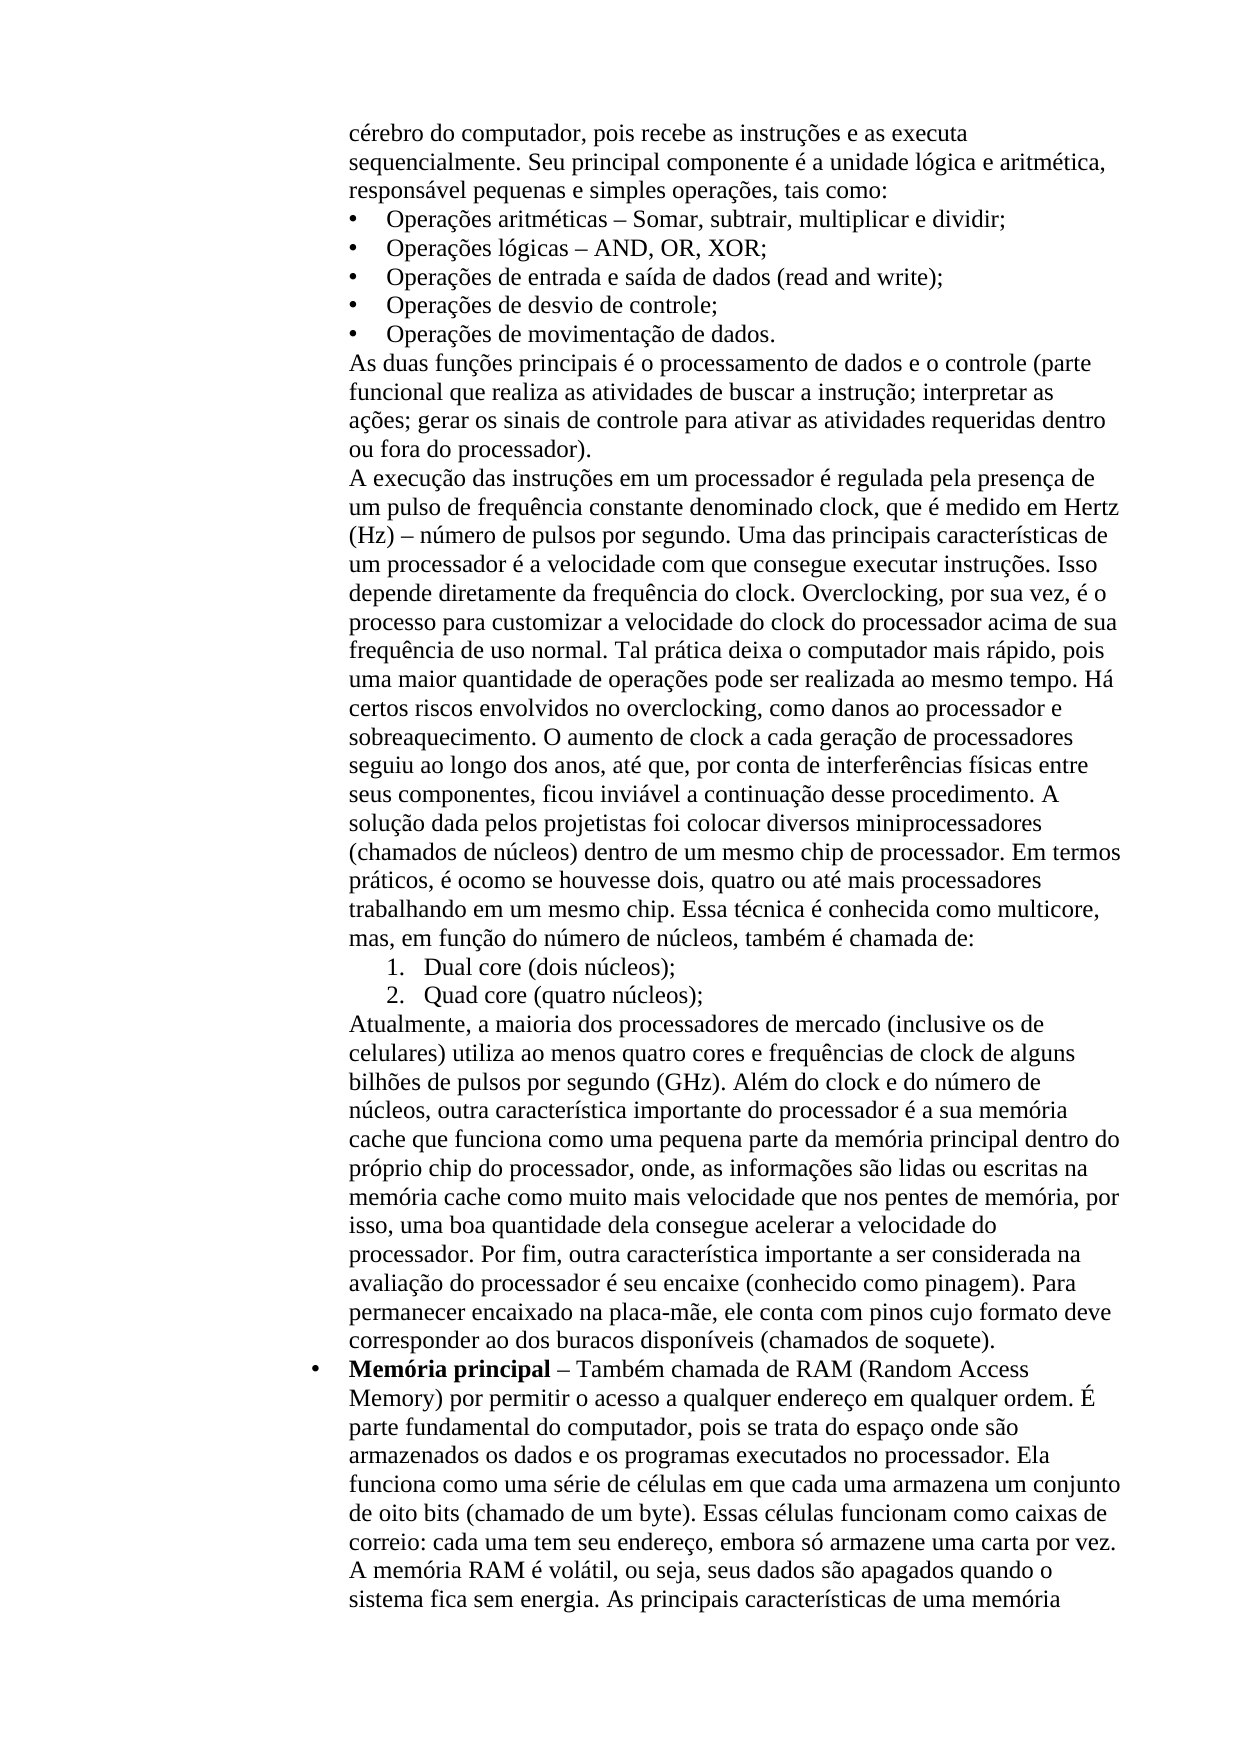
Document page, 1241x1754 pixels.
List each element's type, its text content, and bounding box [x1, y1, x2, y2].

list Operações lógicas – AND, OR, XOR; [349, 233, 1122, 262]
list Operações de entrada e saída de dados (read and write); [349, 262, 1122, 291]
list A execução das instruções em um processador é regulada pela presença de um pulso de frequência constante denominado clock, que é medido em Hertz (Hz) – número de pulsos por segundo. Uma das principais características de um processador é a velocidade com que consegue executar instruções. Isso depende diretamente da frequência do clock. Overclocking, por sua vez, é o processo para customizar a velocidade do clock do processador acima de sua frequência de uso normal. Tal prática deixa o computador mais rápido, pois uma maior quantidade de operações pode ser realizada ao mesmo tempo. Há certos riscos envolvidos no overclocking, como danos ao processador e sobreaquecimento. O aumento de clock a cada geração de processadores seguiu ao longo dos anos, até que, por conta de interferências físicas entre seus componentes, ficou inviável a continuação desse procedimento. A solução dada pelos projetistas foi colocar diversos miniprocessadores (chamados de núcleos) dentro de um mesmo chip de processador. Em termos práticos, é ocomo se houvesse dois, quatro ou até mais processadores trabalhando em um mesmo chip. Essa técnica é conhecida como multicore, mas, em função do número de núcleos, também é chamada de: [311, 463, 1122, 952]
list Quad core (quatro núcleos); [386, 981, 1122, 1009]
list Operações aritméticas – Somar, subtrair, multiplicar e dividir; [349, 204, 1122, 233]
list Atualmente, a maioria dos processadores de mercado (inclusive os de celulares) utiliza ao menos quatro cores e frequências de clock de alguns bilhões de pulsos por segundo (GHz). Além do clock e do número de núcleos, outra característica importante do processador é a sua memória cache que funciona como uma pequena parte da memória principal dentro do próprio chip do processador, onde, as informações são lidas ou escritas na memória cache como muito mais velocidade que nos pentes de memória, por isso, uma boa quantidade dela consegue acelerar a velocidade do processador. Por fim, outra característica importante a ser considerada na avaliação do processador é seu encaixe (conhecido como pinagem). Para permanecer encaixado na placa-mãe, ele conta com pinos cujo formato deve corresponder ao dos buracos disponíveis (chamados de soquete). [311, 1009, 1122, 1354]
list Operações de movimentação de dados. [349, 319, 1122, 348]
list cérebro do computador, pois recebe as instruções e as executa sequencialmente. Seu principal componente é a unidade lógica e aritmética, responsável pequenas e simples operações, tais como: [311, 118, 1122, 204]
list Operações de desvio de controle; [349, 291, 1122, 319]
list As duas funções principais é o processamento de dados e o controle (parte funcional que realiza as atividades de buscar a instrução; interpretar as ações; gerar os sinais de controle para ativar as atividades requeridas dentro ou fora do processador). [311, 348, 1122, 463]
list Dual core (dois núcleos); [386, 952, 1122, 981]
list Memória principal – Também chamada de RAM (Random Access Memory) por permitir o acesso a qualquer endereço em qualquer ordem. É parte fundamental do computador, pois se trata do espaço onde são armazenados os dados e os programas executados no processador. Ela funciona como uma série de células em que cada uma armazena um conjunto de oito bits (chamado de um byte). Essas células funcionam como caixas de correio: cada uma tem seu endereço, embora só armazene uma carta por vez. A memória RAM é volátil, ou seja, seus dados são apagados quando o sistema fica sem energia. As principais características de uma memória [311, 1354, 1122, 1613]
